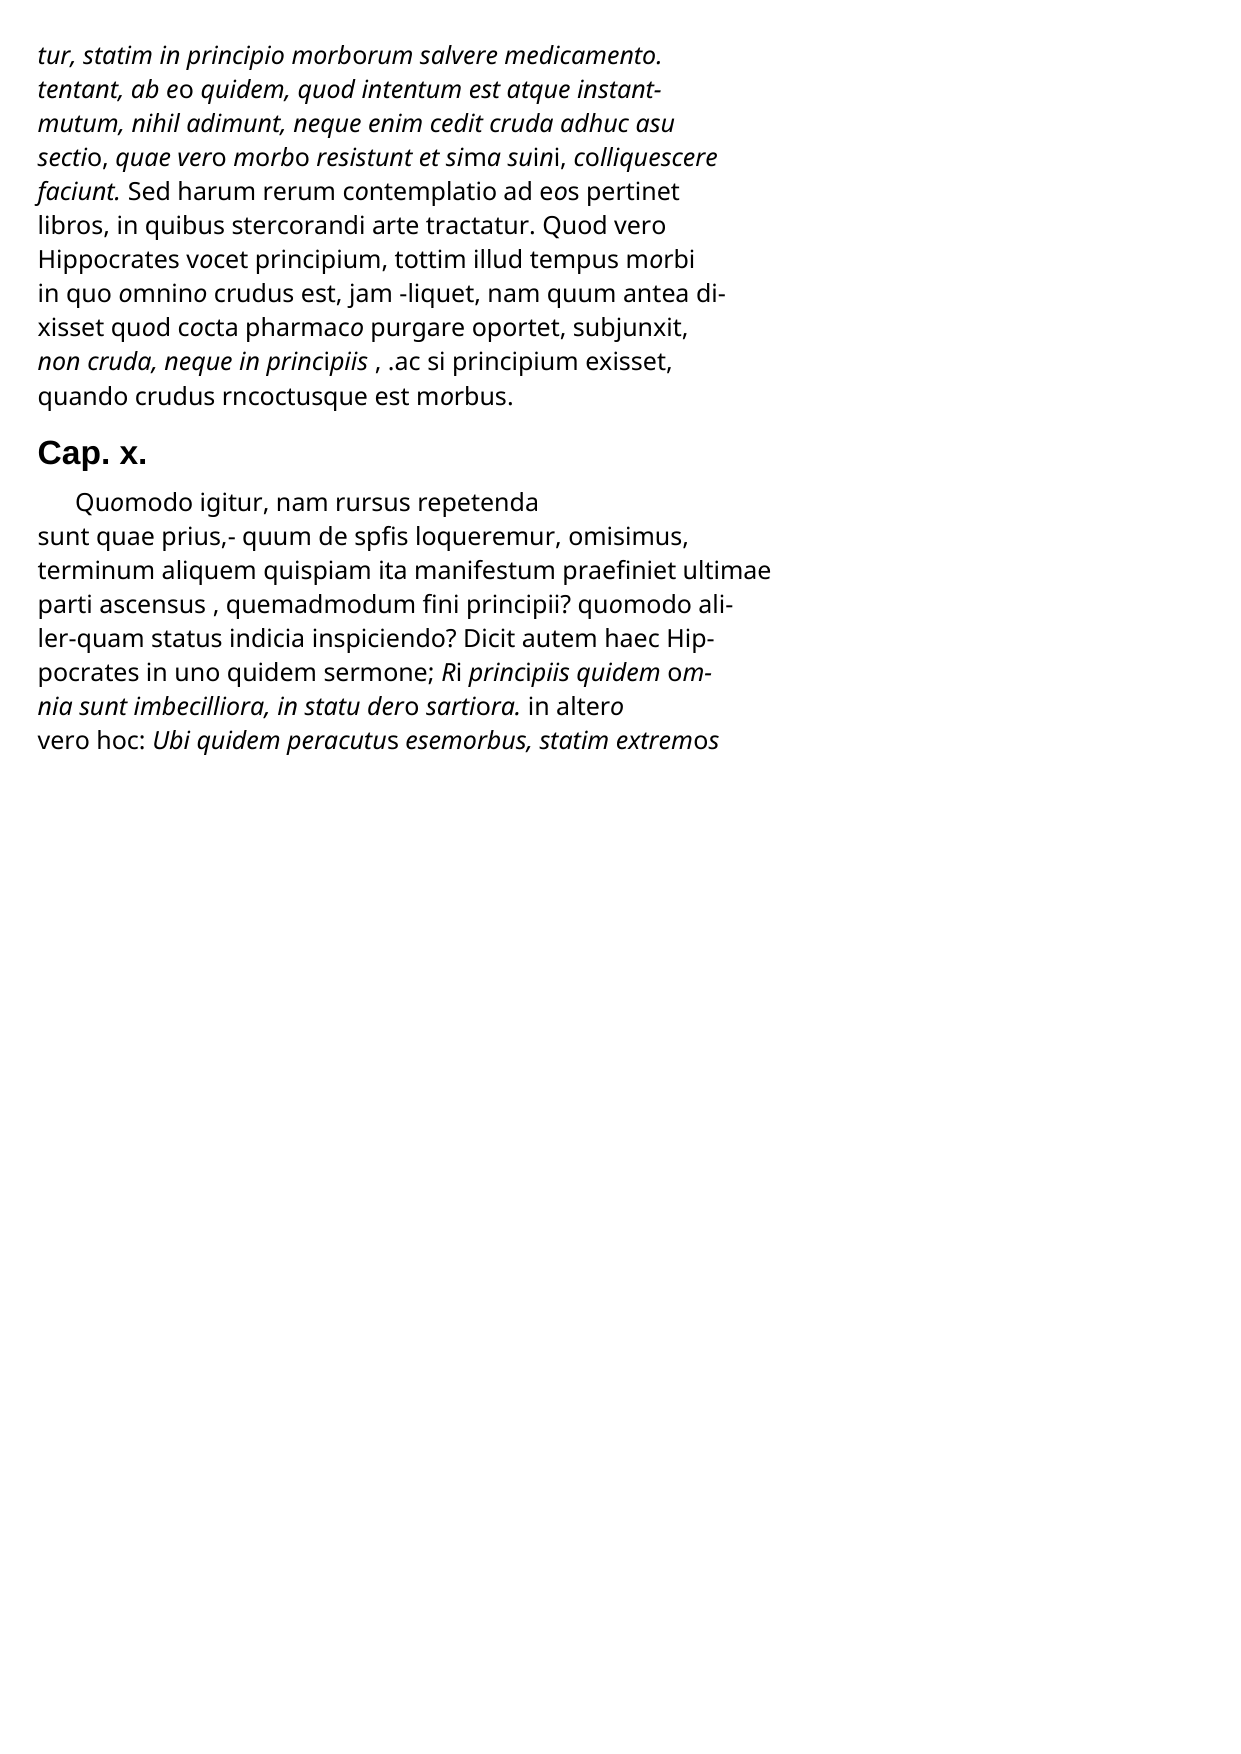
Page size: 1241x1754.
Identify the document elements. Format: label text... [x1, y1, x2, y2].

subtitle Cap. x. [37, 433, 1203, 472]
text Quomodo igitur, nam rursus repetenda sunt quae prius,- quum de spfis loqueremur, omisimus, terminum aliquem quispiam ita manifestum praefiniet ultimae parti ascensus , quemadmodum fini principii? quomodo ali- ler-quam status indicia inspiciendo? Dicit autem haec Hip- pocrates in uno quidem sermone; Ri principiis quidem om- nia sunt imbecilliora, in statu dero sartiora. in altero vero hoc: Ubi quidem peracutus esemorbus, statim extremos [37, 484, 1203, 757]
text tur, statim in principio morborum salvere medicamento. tentant, ab eo quidem, quod intentum est atque instant- mutum, nihil adimunt, neque enim cedit cruda adhuc asu sectio, quae vero morbo resistunt et sima suini, colliquescere faciunt. Sed harum rerum contemplatio ad eos pertinet libros, in quibus stercorandi arte tractatur. Quod vero Hippocrates vocet principium, tottim illud tempus morbi in quo omnino crudus est, jam -liquet, nam quum antea di- xisset quod cocta pharmaco purgare oportet, subjunxit, non cruda, neque in principiis , .ac si principium exisset, quando crudus rncoctusque est morbus. [37, 37, 1203, 412]
